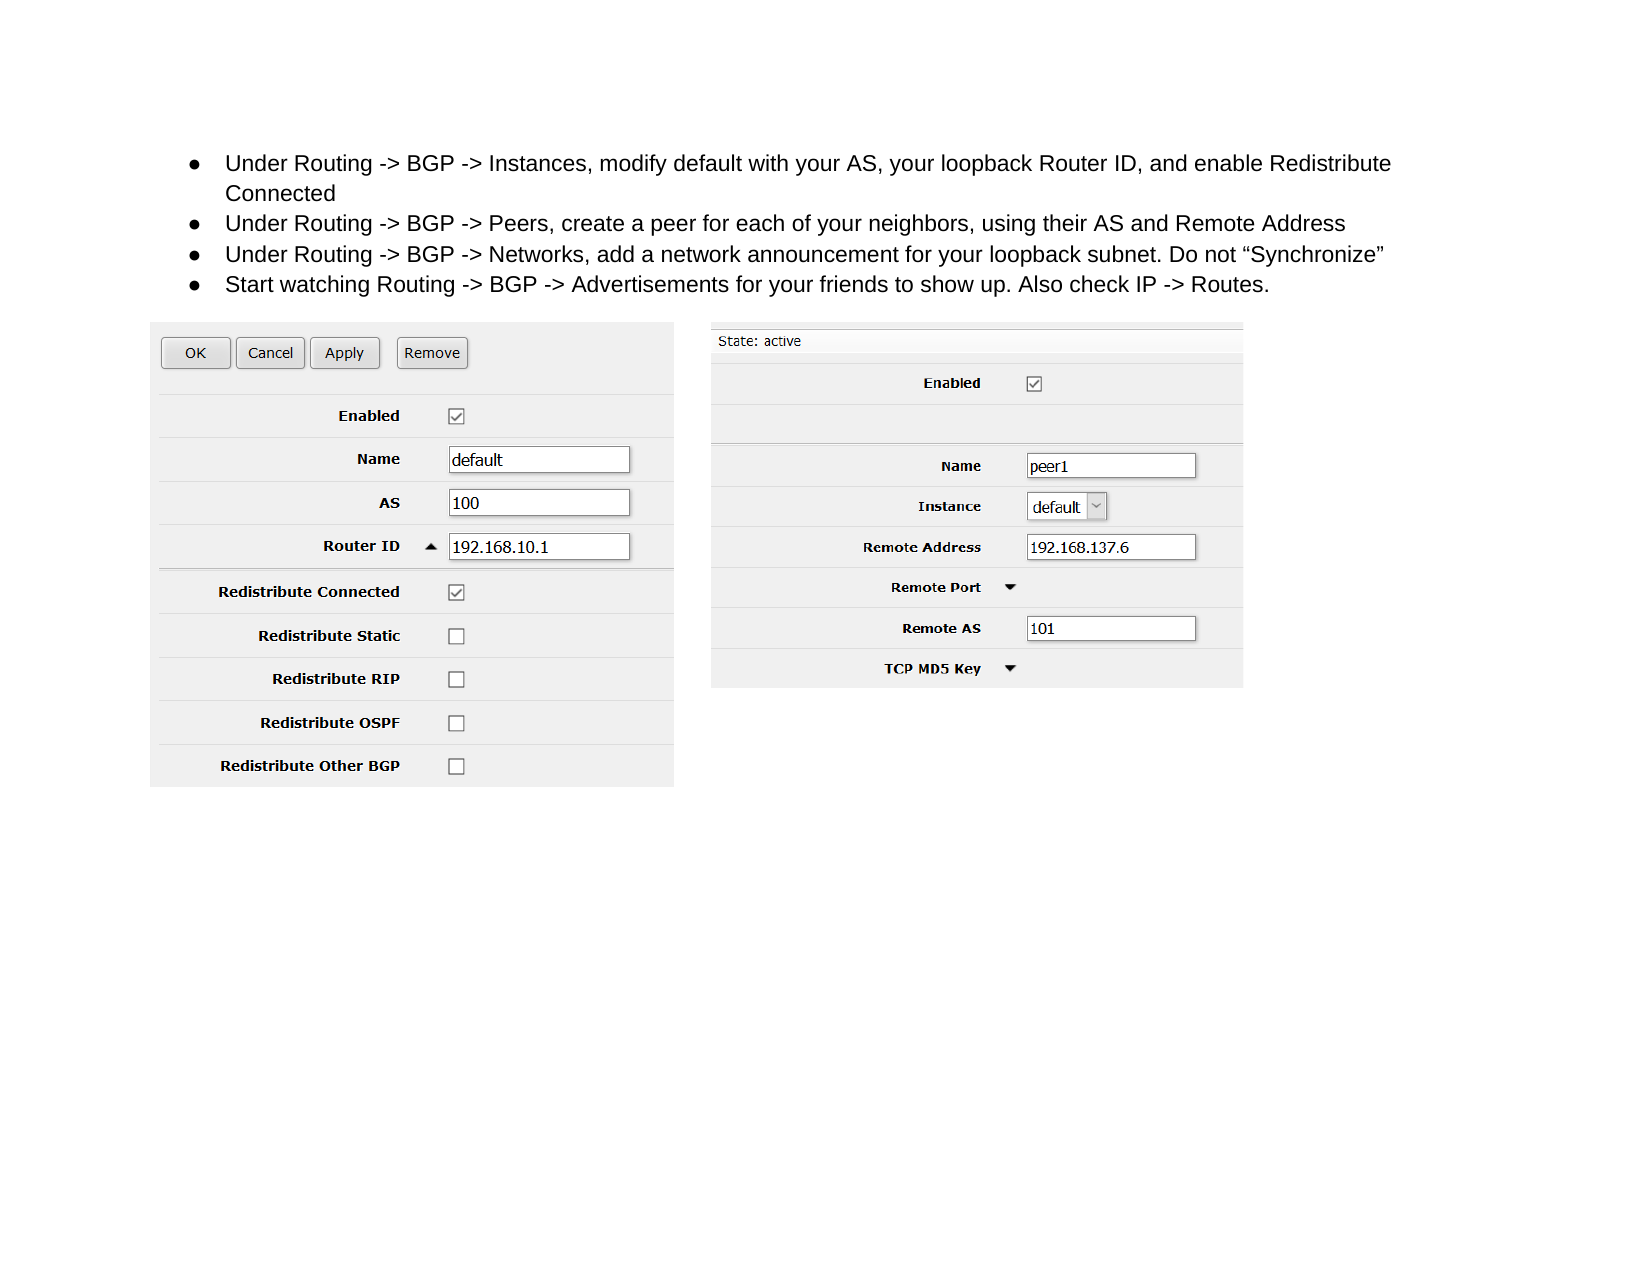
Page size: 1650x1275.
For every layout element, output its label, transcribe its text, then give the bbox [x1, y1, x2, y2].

list Under Routing -> BGP -> Networks, add a network announcement for your loopback subnet. Do not “Synchronize” [187, 241, 1500, 267]
picture [150, 322, 674, 787]
picture [711, 322, 1244, 688]
list Under Routing -> BGP -> Instances, modify default with your AS, your loopback Router ID, and enable Redistribute Connected [187, 150, 1500, 207]
list Under Routing -> BGP -> Peers, create a peer for each of your neighbors, using their AS and Remote Address [187, 210, 1500, 237]
list Start watching Routing -> BGP -> Advertisements for your friends to show up. Also check IP -> Routes. [187, 271, 1500, 297]
